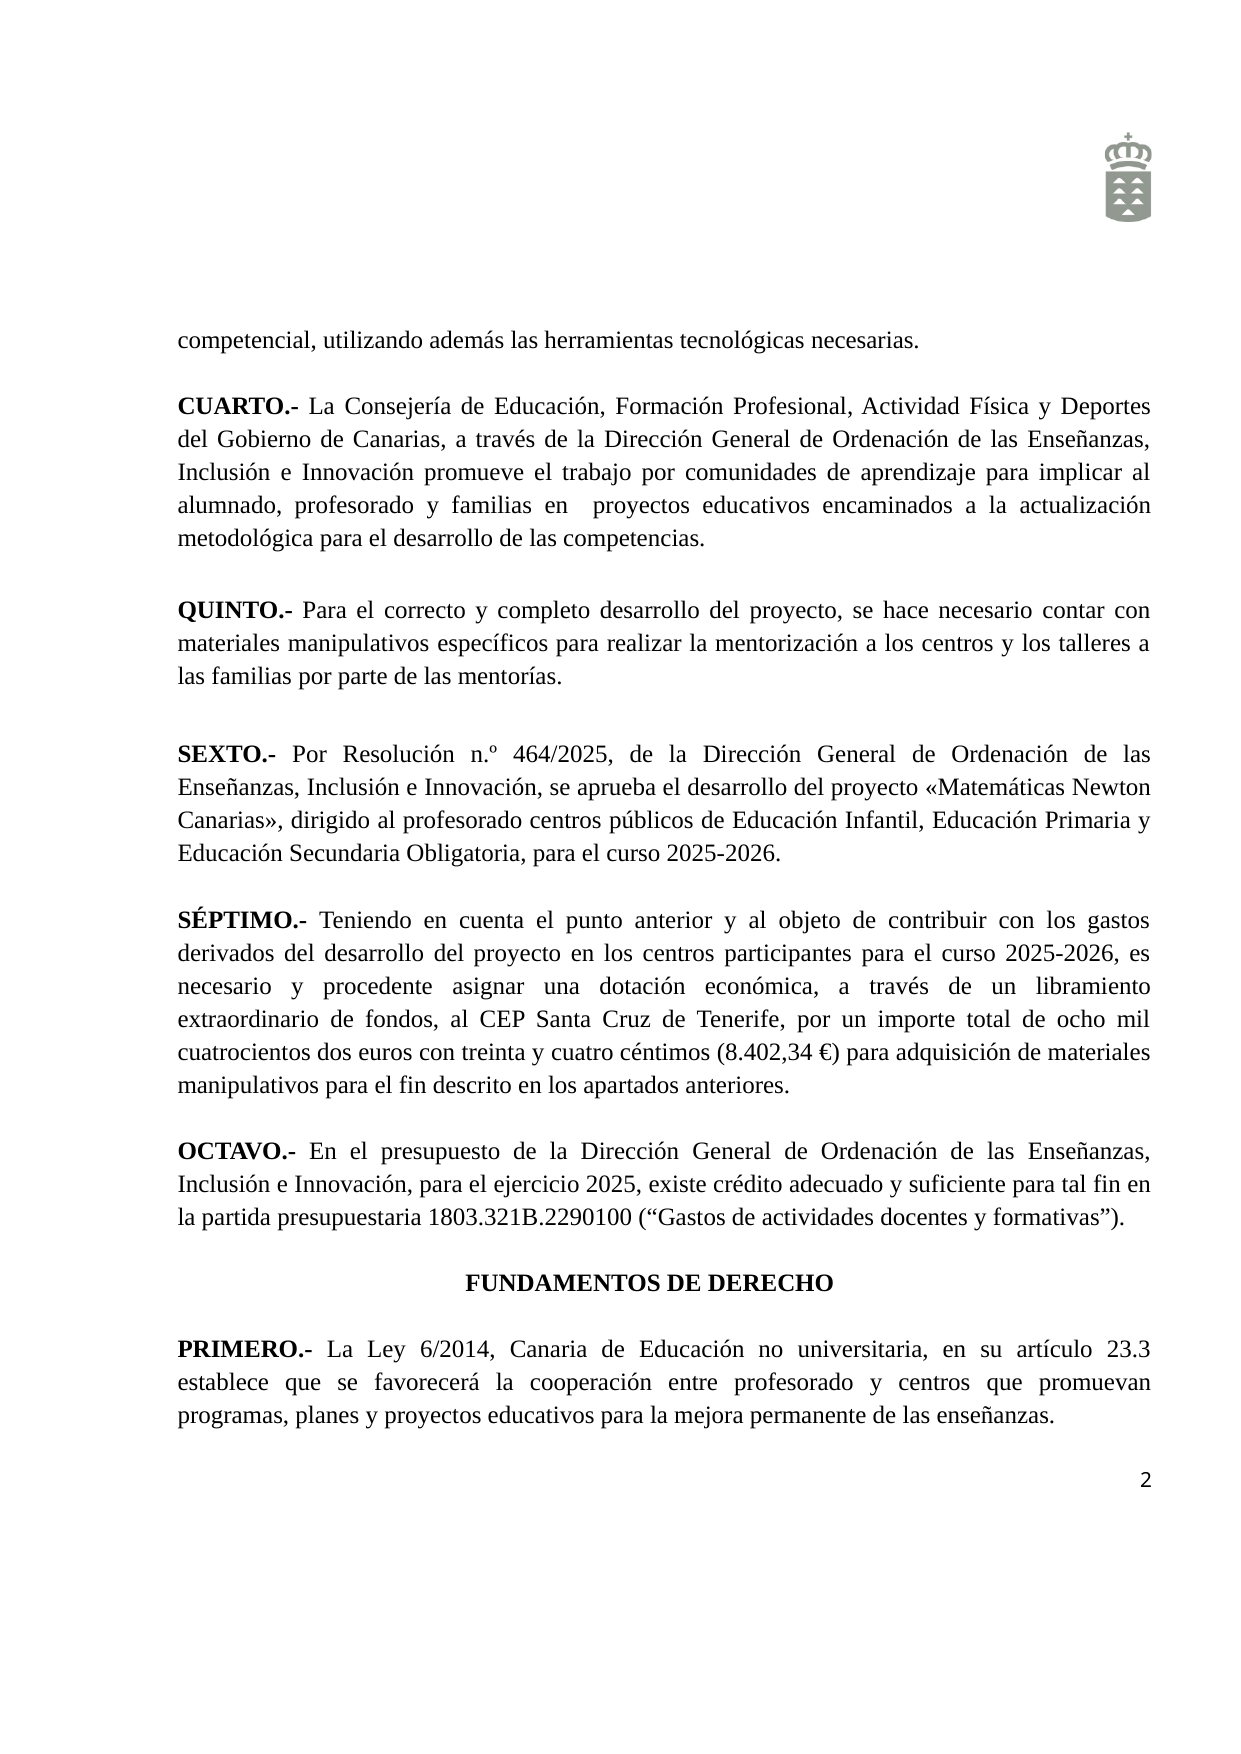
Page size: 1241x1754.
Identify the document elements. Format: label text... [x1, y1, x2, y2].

text OCTAVO.- En el presupuesto de la Dirección General de Ordenación de las Enseñanzas, Inclusión e Innovación, para el ejercicio 2025, existe crédito adecuado y suficiente para tal fin en la partida presupuestaria 1803.321B.2290100 (“Gastos de actividades docentes y formativas”). [177, 1136, 1152, 1231]
text QUINTO.- Para el correcto y completo desarrollo del proyecto, se hace necesario contar con materiales manipulativos específicos para realizar la mentorización a los centros y los talleres a las familias por parte de las mentorías. [177, 595, 1152, 690]
text PRIMERO.- La Ley 6/2014, Canaria de Educación no universitaria, en su artículo 23.3 establece que se favorecerá la cooperación entre profesorado y centros que promuevan programas, planes y proyectos educativos para la mejora permanente de las enseñanzas. [177, 1334, 1152, 1429]
text CUARTO.- La Consejería de Educación, Formación Profesional, Actividad Física y Deportes del Gobierno de Canarias, a través de la Dirección General de Ordenación de las Enseñanzas, Inclusión e Innovación promueve el trabajo por comunidades de aprendizaje para implicar al alumnado, profesorado y familias en proyectos educativos encaminados a la actualización metodológica para el desarrollo de las competencias. [177, 391, 1152, 552]
text FUNDAMENTOS DE DERECHO [177, 1268, 1122, 1297]
picture [1104, 132, 1152, 222]
text SÉPTIMO.- Teniendo en cuenta el punto anterior y al objeto de contribuir con los gastos derivados del desarrollo del proyecto en los centros participantes para el curso 2025-2026, es necesario y procedente asignar una dotación económica, a través de un libramiento extraordinario de fondos, al CEP Santa Cruz de Tenerife, por un importe total de ocho mil cuatrocientos dos euros con treinta y cuatro céntimos (8.402,34 €) para adquisición de materiales manipulativos para el fin descrito en los apartados anteriores. [177, 905, 1152, 1099]
text SEXTO.- Por Resolución n.º 464/2025, de la Dirección General de Ordenación de las Enseñanzas, Inclusión e Innovación, se aprueba el desarrollo del proyecto «Matemáticas Newton Canarias», dirigido al profesorado centros públicos de Educación Infantil, Educación Primaria y Educación Secundaria Obligatoria, para el curso 2025-2026. [177, 739, 1152, 867]
text competencial, utilizando además las herramientas tecnológicas necesarias. [177, 325, 1152, 354]
